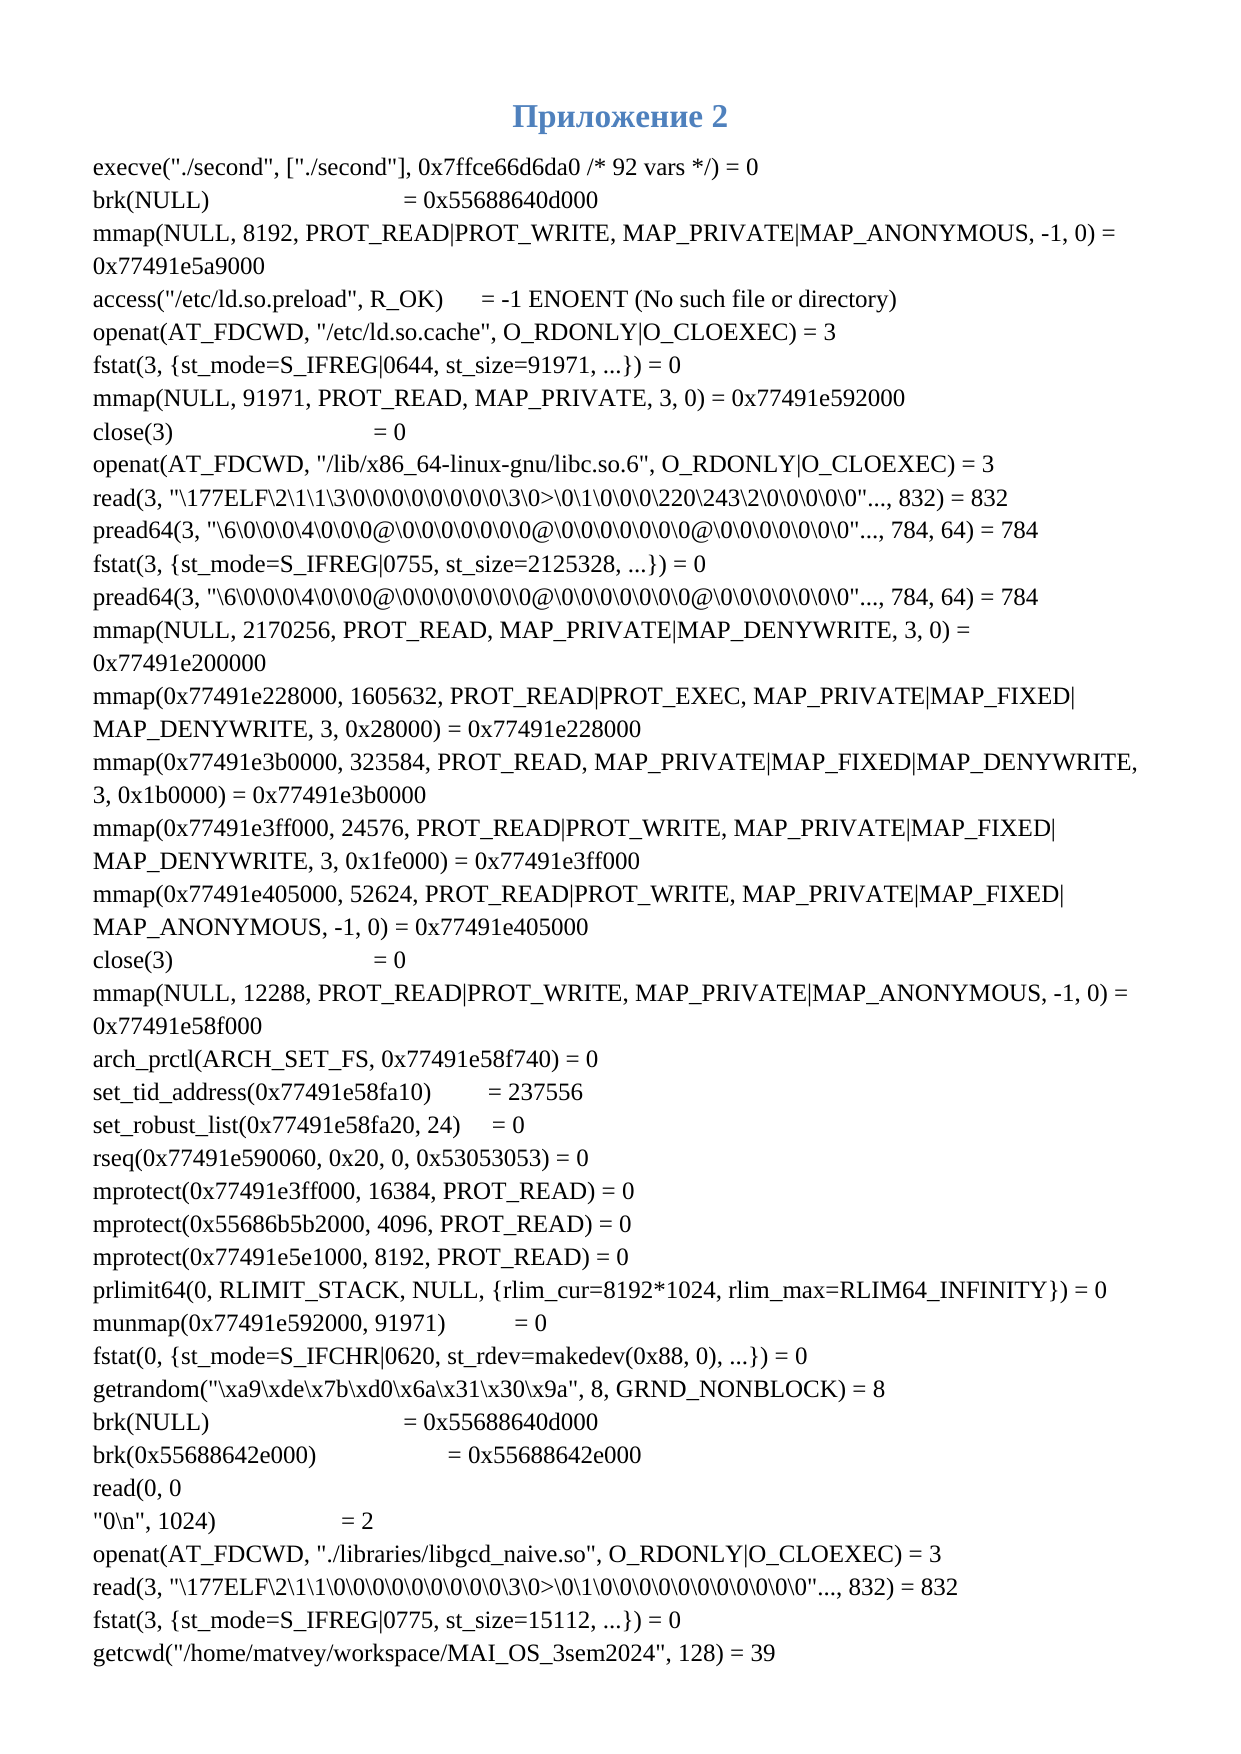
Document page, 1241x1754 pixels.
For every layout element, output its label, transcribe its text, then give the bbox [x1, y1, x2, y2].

text pread64(3, "\6\0\0\0\4\0\0\0@\0\0\0\0\0\0\0@\0\0\0\0\0\0\0@\0\0\0\0\0\0\0"..., 784, 64) = 784 [93, 516, 1147, 544]
text mmap(0x77491e3b0000, 323584, PROT_READ, MAP_PRIVATE|MAP_FIXED|MAP_DENYWRITE, 3, 0x1b0000) = 0x77491e3b0000 [93, 747, 1147, 808]
text mmap(NULL, 8192, PROT_READ|PROT_WRITE, MAP_PRIVATE|MAP_ANONYMOUS, -1, 0) = 0x77491e5a9000 [93, 218, 1147, 280]
text set_robust_list(0x77491e58fa20, 24) = 0 [93, 1110, 1147, 1139]
text mprotect(0x55686b5b2000, 4096, PROT_READ) = 0 [93, 1209, 1147, 1238]
text access("/etc/ld.so.preload", R_OK) = -1 ENOENT (No such file or directory) [93, 284, 1147, 313]
text fstat(0, {st_mode=S_IFCHR|0620, st_rdev=makedev(0x88, 0), ...}) = 0 [93, 1341, 1147, 1370]
text openat(AT_FDCWD, "./libraries/libgcd_naive.so", O_RDONLY|O_CLOEXEC) = 3 [93, 1539, 1147, 1568]
text close(3) = 0 [93, 945, 1147, 974]
text mmap(0x77491e405000, 52624, PROT_READ|PROT_WRITE, MAP_PRIVATE|MAP_FIXED|MAP_ANONYMOUS, -1, 0) = 0x77491e405000 [93, 879, 1147, 941]
text prlimit64(0, RLIMIT_STACK, NULL, {rlim_cur=8192*1024, rlim_max=RLIM64_INFINITY}) = 0 [93, 1275, 1147, 1304]
text fstat(3, {st_mode=S_IFREG|0644, st_size=91971, ...}) = 0 [93, 351, 1147, 379]
text openat(AT_FDCWD, "/lib/x86_64-linux-gnu/libc.so.6", O_RDONLY|O_CLOEXEC) = 3 [93, 449, 1147, 478]
text set_tid_address(0x77491e58fa10) = 237556 [93, 1077, 1147, 1106]
text read(3, "\177ELF\2\1\1\3\0\0\0\0\0\0\0\0\3\0>\0\1\0\0\0\220\243\2\0\0\0\0\0"..., 832) = 832 [93, 483, 1147, 511]
text brk(NULL) = 0x55688640d000 [93, 1407, 1147, 1436]
text brk(0x55688642e000) = 0x55688642e000 [93, 1440, 1147, 1469]
text mmap(NULL, 91971, PROT_READ, MAP_PRIVATE, 3, 0) = 0x77491e592000 [93, 383, 1147, 412]
subtitle Приложение 2 [93, 96, 1147, 134]
text fstat(3, {st_mode=S_IFREG|0755, st_size=2125328, ...}) = 0 [93, 549, 1147, 577]
text read(3, "\177ELF\2\1\1\0\0\0\0\0\0\0\0\0\3\0>\0\1\0\0\0\0\0\0\0\0\0\0\0"..., 832) = 832 [93, 1572, 1147, 1601]
text mprotect(0x77491e3ff000, 16384, PROT_READ) = 0 [93, 1176, 1147, 1205]
text mmap(NULL, 2170256, PROT_READ, MAP_PRIVATE|MAP_DENYWRITE, 3, 0) = 0x77491e200000 [93, 615, 1147, 676]
text getrandom("\xa9\xde\x7b\xd0\x6a\x31\x30\x9a", 8, GRND_NONBLOCK) = 8 [93, 1374, 1147, 1403]
text mmap(NULL, 12288, PROT_READ|PROT_WRITE, MAP_PRIVATE|MAP_ANONYMOUS, -1, 0) = 0x77491e58f000 [93, 978, 1147, 1040]
text pread64(3, "\6\0\0\0\4\0\0\0@\0\0\0\0\0\0\0@\0\0\0\0\0\0\0@\0\0\0\0\0\0\0"..., 784, 64) = 784 [93, 582, 1147, 610]
text munmap(0x77491e592000, 91971) = 0 [93, 1308, 1147, 1337]
text getcwd("/home/matvey/workspace/MAI_OS_3sem2024", 128) = 39 [93, 1638, 1147, 1667]
text mprotect(0x77491e5e1000, 8192, PROT_READ) = 0 [93, 1242, 1147, 1271]
text brk(NULL) = 0x55688640d000 [93, 185, 1147, 214]
text rseq(0x77491e590060, 0x20, 0, 0x53053053) = 0 [93, 1143, 1147, 1172]
text mmap(0x77491e228000, 1605632, PROT_READ|PROT_EXEC, MAP_PRIVATE|MAP_FIXED|MAP_DENYWRITE, 3, 0x28000) = 0x77491e228000 [93, 681, 1147, 742]
text "0\n", 1024) = 2 [93, 1506, 1147, 1535]
text openat(AT_FDCWD, "/etc/ld.so.cache", O_RDONLY|O_CLOEXEC) = 3 [93, 317, 1147, 346]
text close(3) = 0 [93, 417, 1147, 445]
text fstat(3, {st_mode=S_IFREG|0775, st_size=15112, ...}) = 0 [93, 1605, 1147, 1634]
text arch_prctl(ARCH_SET_FS, 0x77491e58f740) = 0 [93, 1044, 1147, 1073]
text execve("./second", ["./second"], 0x7ffce66d6da0 /* 92 vars */) = 0 [93, 152, 1147, 181]
text mmap(0x77491e3ff000, 24576, PROT_READ|PROT_WRITE, MAP_PRIVATE|MAP_FIXED|MAP_DENYWRITE, 3, 0x1fe000) = 0x77491e3ff000 [93, 813, 1147, 874]
text read(0, 0 [93, 1473, 1147, 1502]
